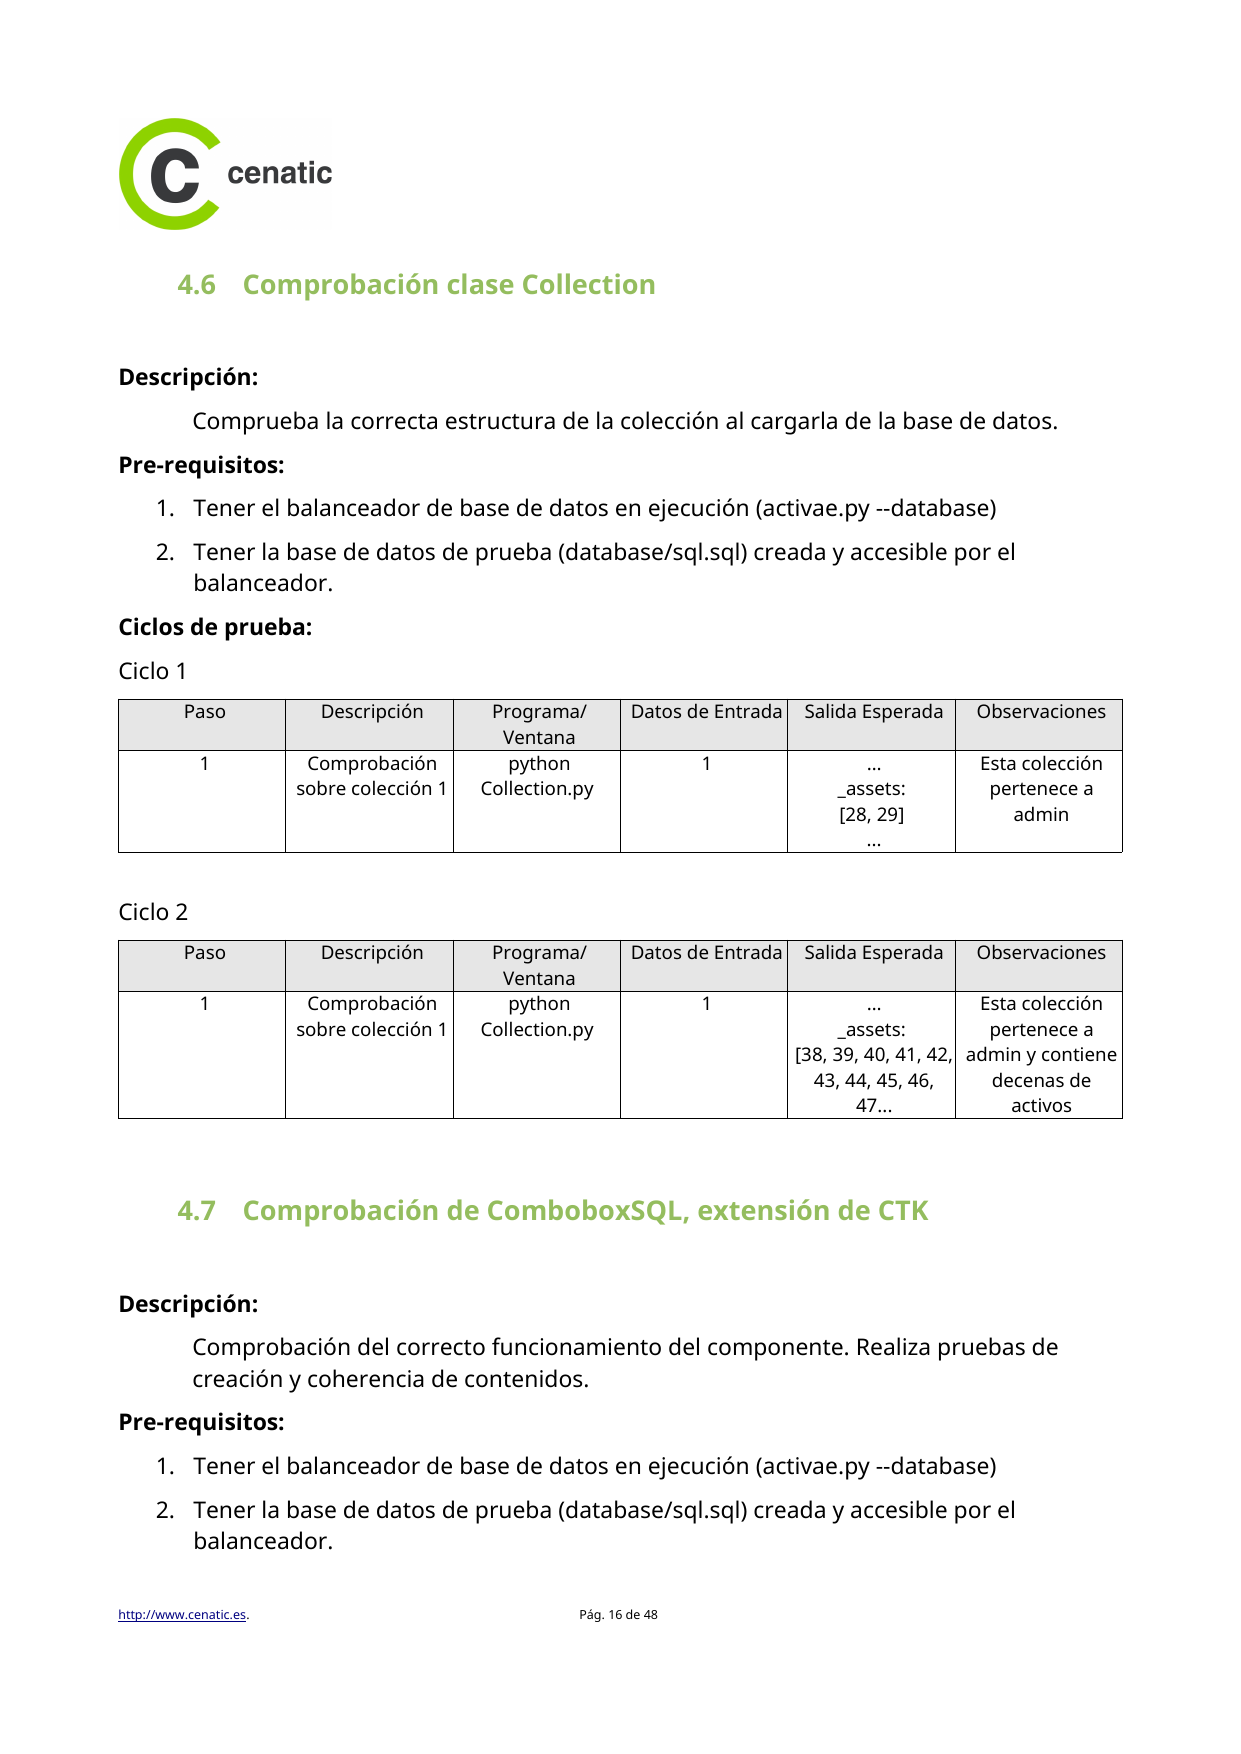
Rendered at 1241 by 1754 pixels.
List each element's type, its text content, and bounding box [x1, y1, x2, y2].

table_cell … _assets: [38, 39, 40, 41, 42, 43, 44, 45, 46, 47... [788, 992, 955, 1118]
table_cell Esta colección pertenece a admin y contiene decenas de activos [956, 992, 1122, 1118]
list Tener la base de datos de prueba (database/sql.sql) creada y accesible por el balanceador. [156, 536, 1122, 598]
list Tener el balanceador de base de datos en ejecución (activae.py --database) [156, 492, 1122, 523]
subtitle Comprobación de ComboboxSQL, extensión de CTK [118, 1192, 1122, 1228]
table_cell 1 [621, 992, 787, 1118]
text Comprueba la correcta estructura de la colección al cargarla de la base de datos. [192, 405, 1122, 436]
table_header Descripción [286, 700, 453, 750]
list Tener el balanceador de base de datos en ejecución (activae.py --database) [156, 1450, 1122, 1481]
table_cell Comprobación sobre colección 1 [286, 992, 453, 1118]
text Pre-requisitos: [118, 448, 1122, 480]
table_cell … _assets: [28, 29] ... [788, 751, 955, 852]
table_header Programa/Ventana [454, 700, 620, 750]
table_header Observaciones [956, 941, 1122, 991]
table_cell Comprobación sobre colección 1 [286, 751, 453, 852]
table_header Paso [119, 941, 285, 991]
table_header Datos de Entrada [621, 700, 787, 750]
text Ciclo 1 [118, 655, 1122, 686]
text Descripción: [118, 1288, 1122, 1319]
text Ciclos de prueba: [118, 611, 1122, 642]
table_header Programa/Ventana [454, 941, 620, 991]
picture [119, 118, 332, 230]
table_header Paso [119, 700, 285, 750]
table_header Observaciones [956, 700, 1122, 750]
table_header Salida Esperada [788, 941, 955, 991]
table_cell 1 [119, 751, 285, 852]
table_cell 1 [621, 751, 787, 852]
table_cell python Collection.py [454, 992, 620, 1118]
list Tener la base de datos de prueba (database/sql.sql) creada y accesible por el balanceador. [156, 1494, 1122, 1556]
text Ciclo 2 [118, 896, 1122, 927]
text Descripción: [118, 361, 1122, 392]
text Pre-requisitos: [118, 1406, 1122, 1438]
table_cell 1 [119, 992, 285, 1118]
table_cell Esta colección pertenece a admin [956, 751, 1122, 852]
table_header Datos de Entrada [621, 941, 787, 991]
subtitle Comprobación clase Collection [118, 265, 1122, 302]
table_header Salida Esperada [788, 700, 955, 750]
table_header Descripción [286, 941, 453, 991]
text Comprobación del correcto funcionamiento del componente. Realiza pruebas de creación y coherencia de contenidos. [192, 1331, 1122, 1394]
table_cell python Collection.py [454, 751, 620, 852]
